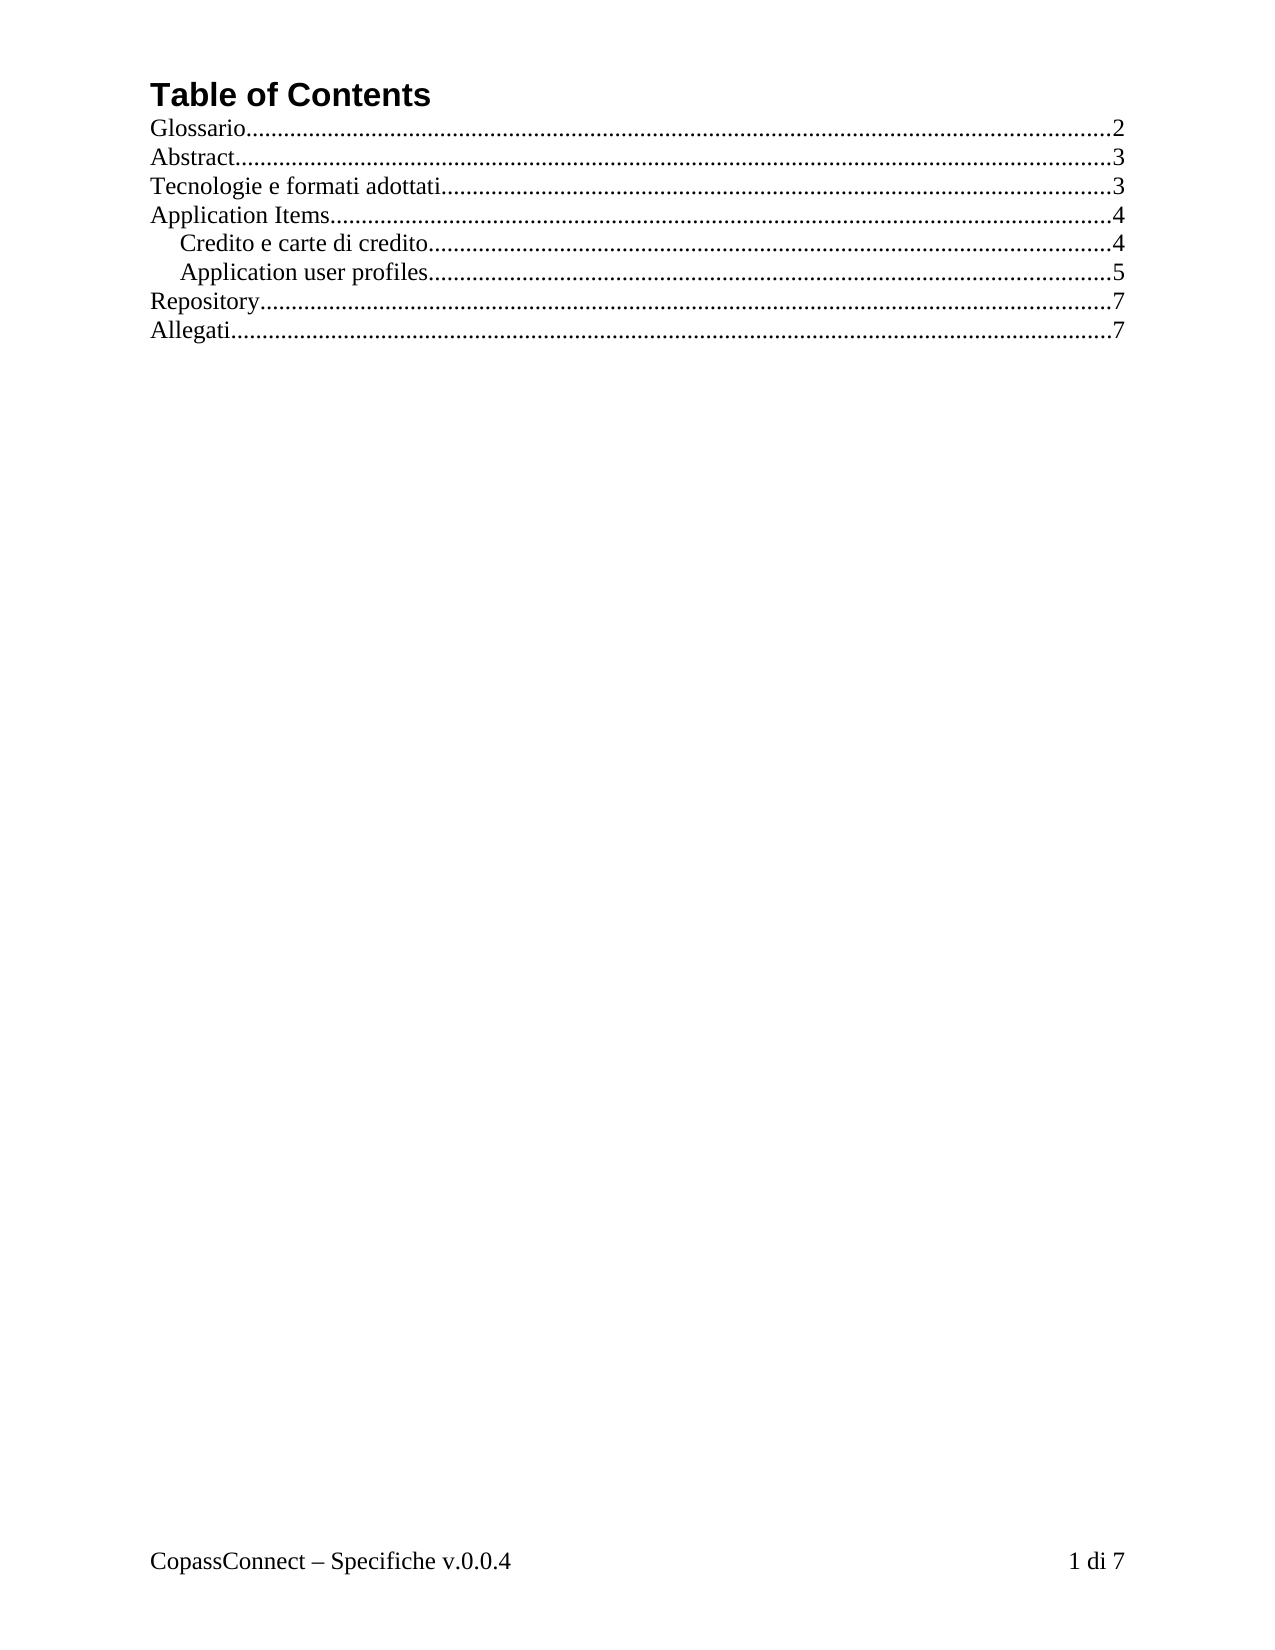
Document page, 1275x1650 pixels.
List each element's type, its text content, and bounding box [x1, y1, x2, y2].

subtitle Table of Contents [150, 75, 1125, 113]
text Tecnologie e formati adottati 3 [150, 171, 1125, 200]
text Abstract 3 [150, 142, 1125, 171]
text Application user profiles 5 [179, 257, 1125, 286]
text Repository 7 [150, 286, 1125, 315]
text Application Items 4 [150, 200, 1125, 228]
text Glossario 2 [150, 113, 1125, 142]
text Allegati 7 [150, 315, 1125, 343]
text Credito e carte di credito 4 [179, 228, 1125, 257]
